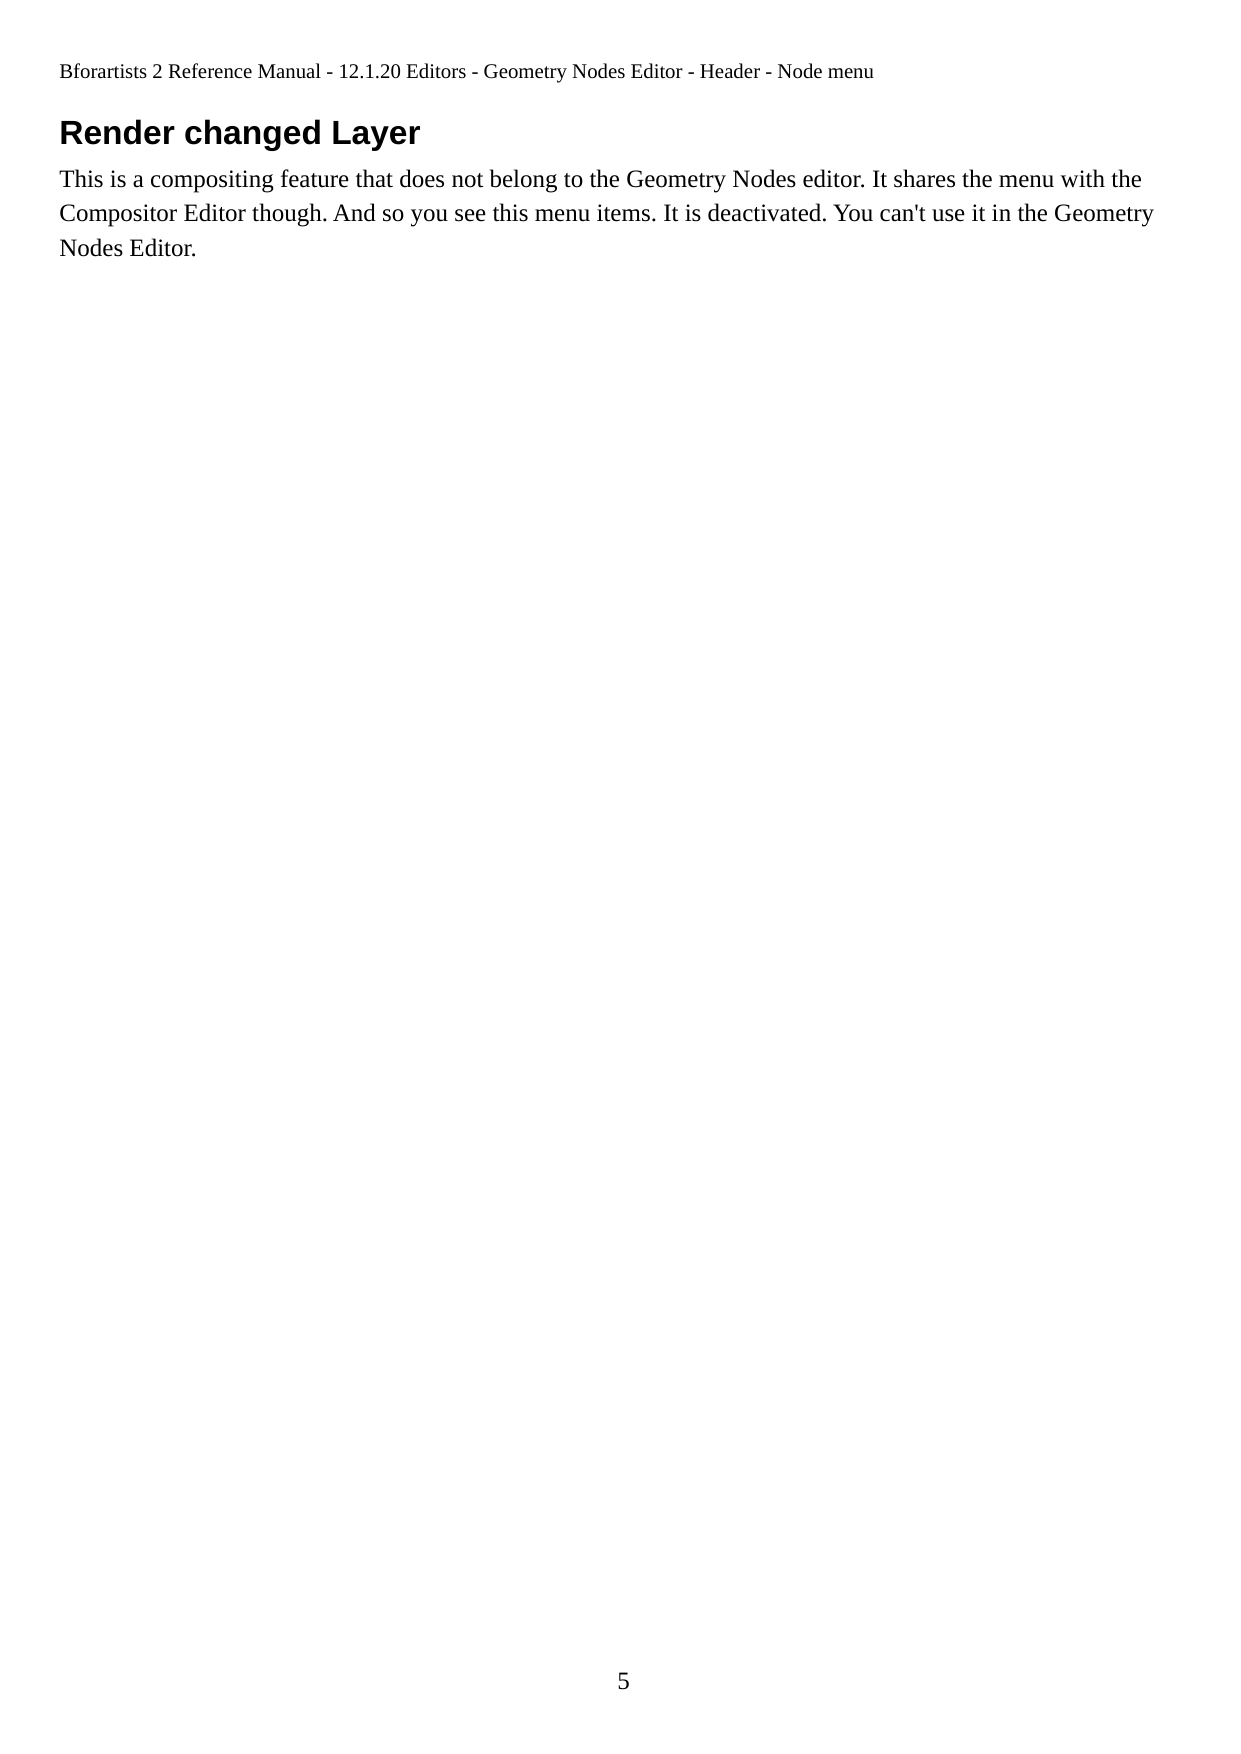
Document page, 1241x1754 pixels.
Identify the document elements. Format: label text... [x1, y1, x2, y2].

subtitle Render changed Layer [59, 113, 1181, 151]
text This is a compositing feature that does not belong to the Geometry Nodes editor. It shares the menu with the Compositor Editor though. And so you see this menu items. It is deactivated. You can't use it in the Geometry Nodes Editor. [59, 164, 1181, 261]
